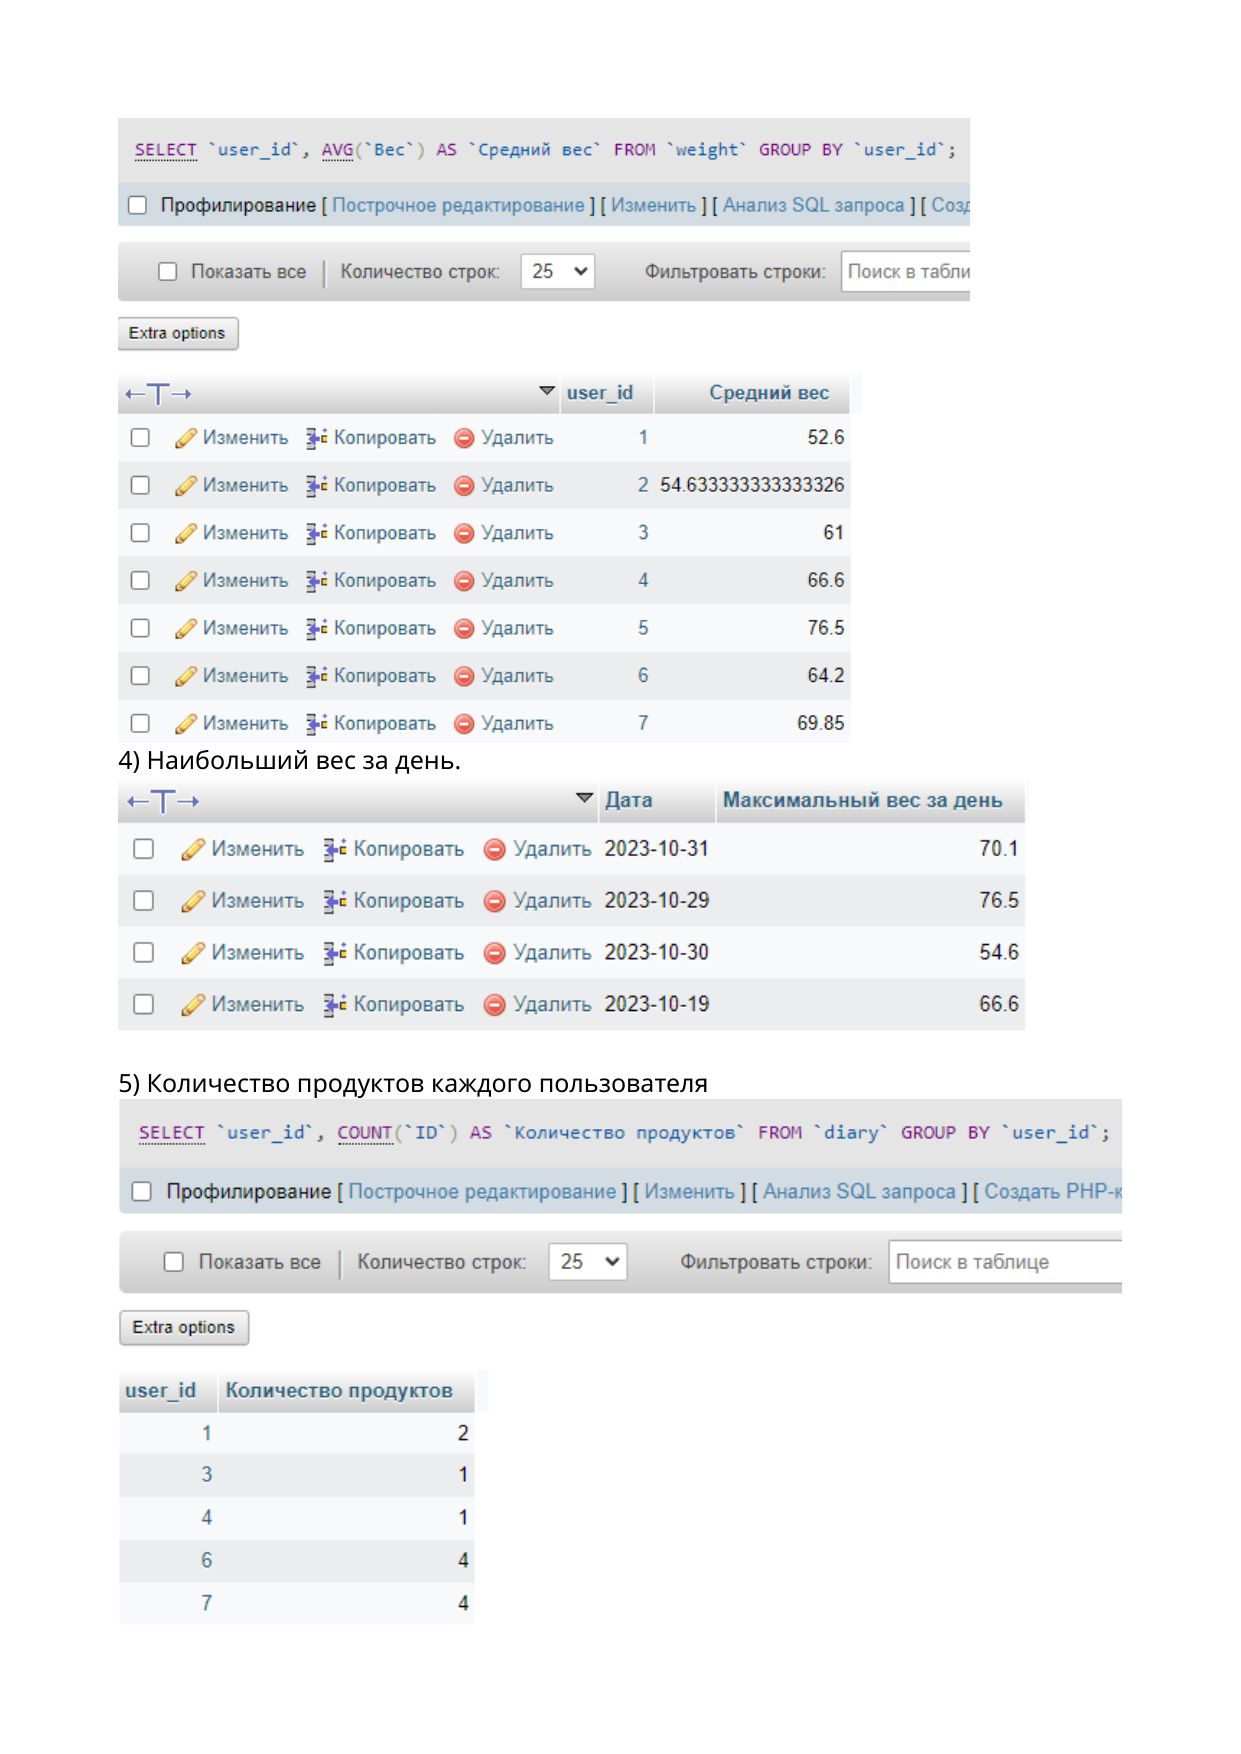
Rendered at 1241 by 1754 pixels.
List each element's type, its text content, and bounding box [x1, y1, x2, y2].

text 4) Наибольший вес за день. [118, 742, 1122, 777]
picture [118, 118, 971, 743]
text 5) Количество продуктов каждого пользователя [118, 1065, 1122, 1099]
picture [118, 776, 1030, 1032]
picture [118, 1099, 1123, 1629]
